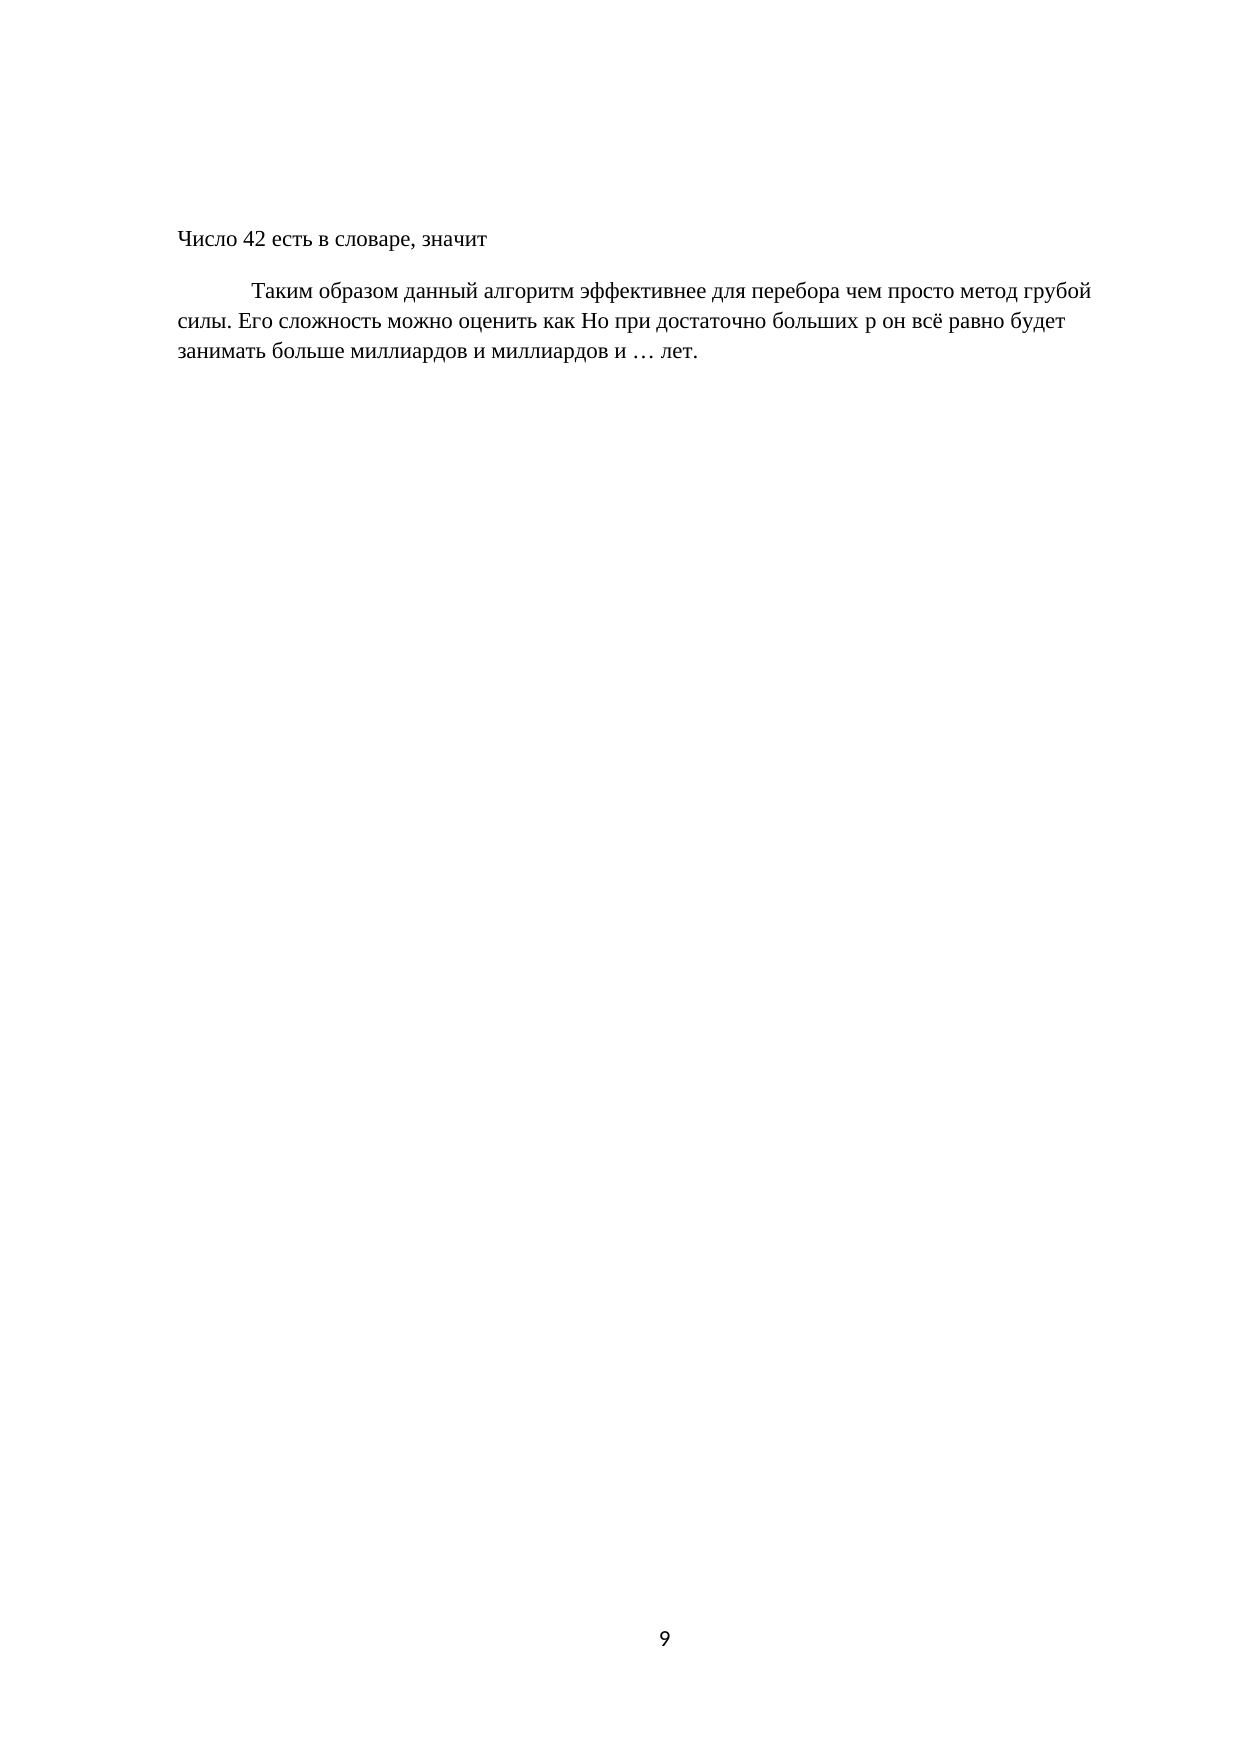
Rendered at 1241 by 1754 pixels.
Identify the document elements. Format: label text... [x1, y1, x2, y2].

text Таким образом данный алгоритм эффективнее для перебора чем просто метод грубой силы. Его сложность можно оценить как Но при достаточно больших p он всё равно будет занимать больше миллиардов и миллиардов и … лет. [177, 277, 1152, 363]
text Число 42 есть в словаре, значит [177, 224, 1152, 252]
